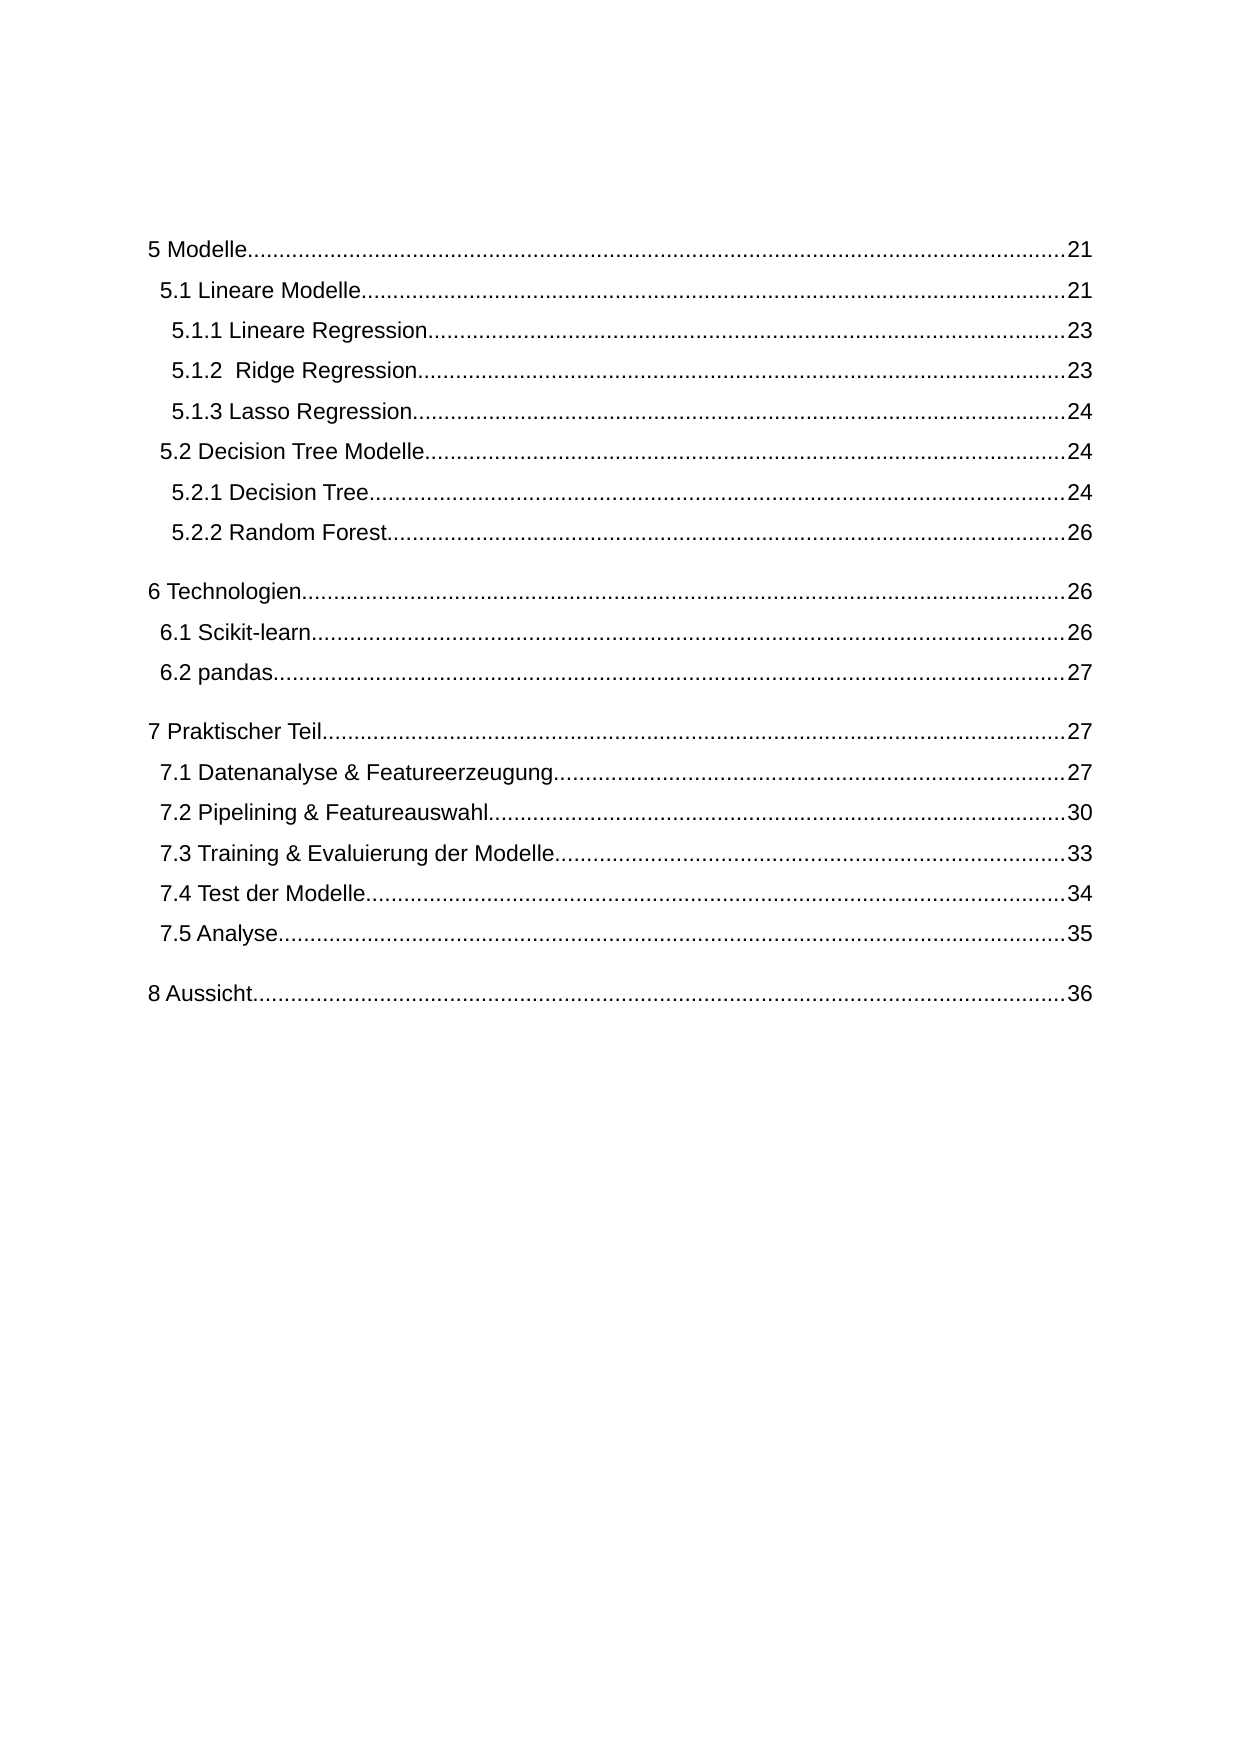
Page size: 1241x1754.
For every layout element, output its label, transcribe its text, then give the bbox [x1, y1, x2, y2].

text 6.2 pandas 27 [159, 659, 1092, 686]
text 5.2.1 Decision Tree 24 [171, 479, 1092, 505]
text 7.1 Datenanalyse & Featureerzeugung 27 [159, 759, 1092, 785]
text 7.4 Test der Modelle 34 [159, 880, 1092, 906]
text 7 Praktischer Teil 27 [148, 718, 1092, 745]
text 8 Aussicht 36 [148, 979, 1092, 1006]
text 7.5 Analyse 35 [159, 920, 1092, 947]
text 5.1.2 Ridge Regression 23 [171, 357, 1092, 384]
text 7.3 Training & Evaluierung der Modelle 33 [159, 839, 1092, 866]
text 6.1 Scikit-learn 26 [159, 619, 1092, 645]
text 5.2.2 Random Forest 26 [171, 519, 1092, 546]
text 5.1.1 Lineare Regression 23 [171, 317, 1092, 343]
text 5 Modelle 21 [148, 236, 1092, 263]
text 5.1 Lineare Modelle 21 [159, 277, 1092, 303]
text 7.2 Pipelining & Featureauswahl 30 [159, 799, 1092, 826]
text 5.2 Decision Tree Modelle 24 [159, 438, 1092, 465]
text 5.1.3 Lasso Regression 24 [171, 398, 1092, 424]
text 6 Technologien 26 [148, 578, 1092, 605]
